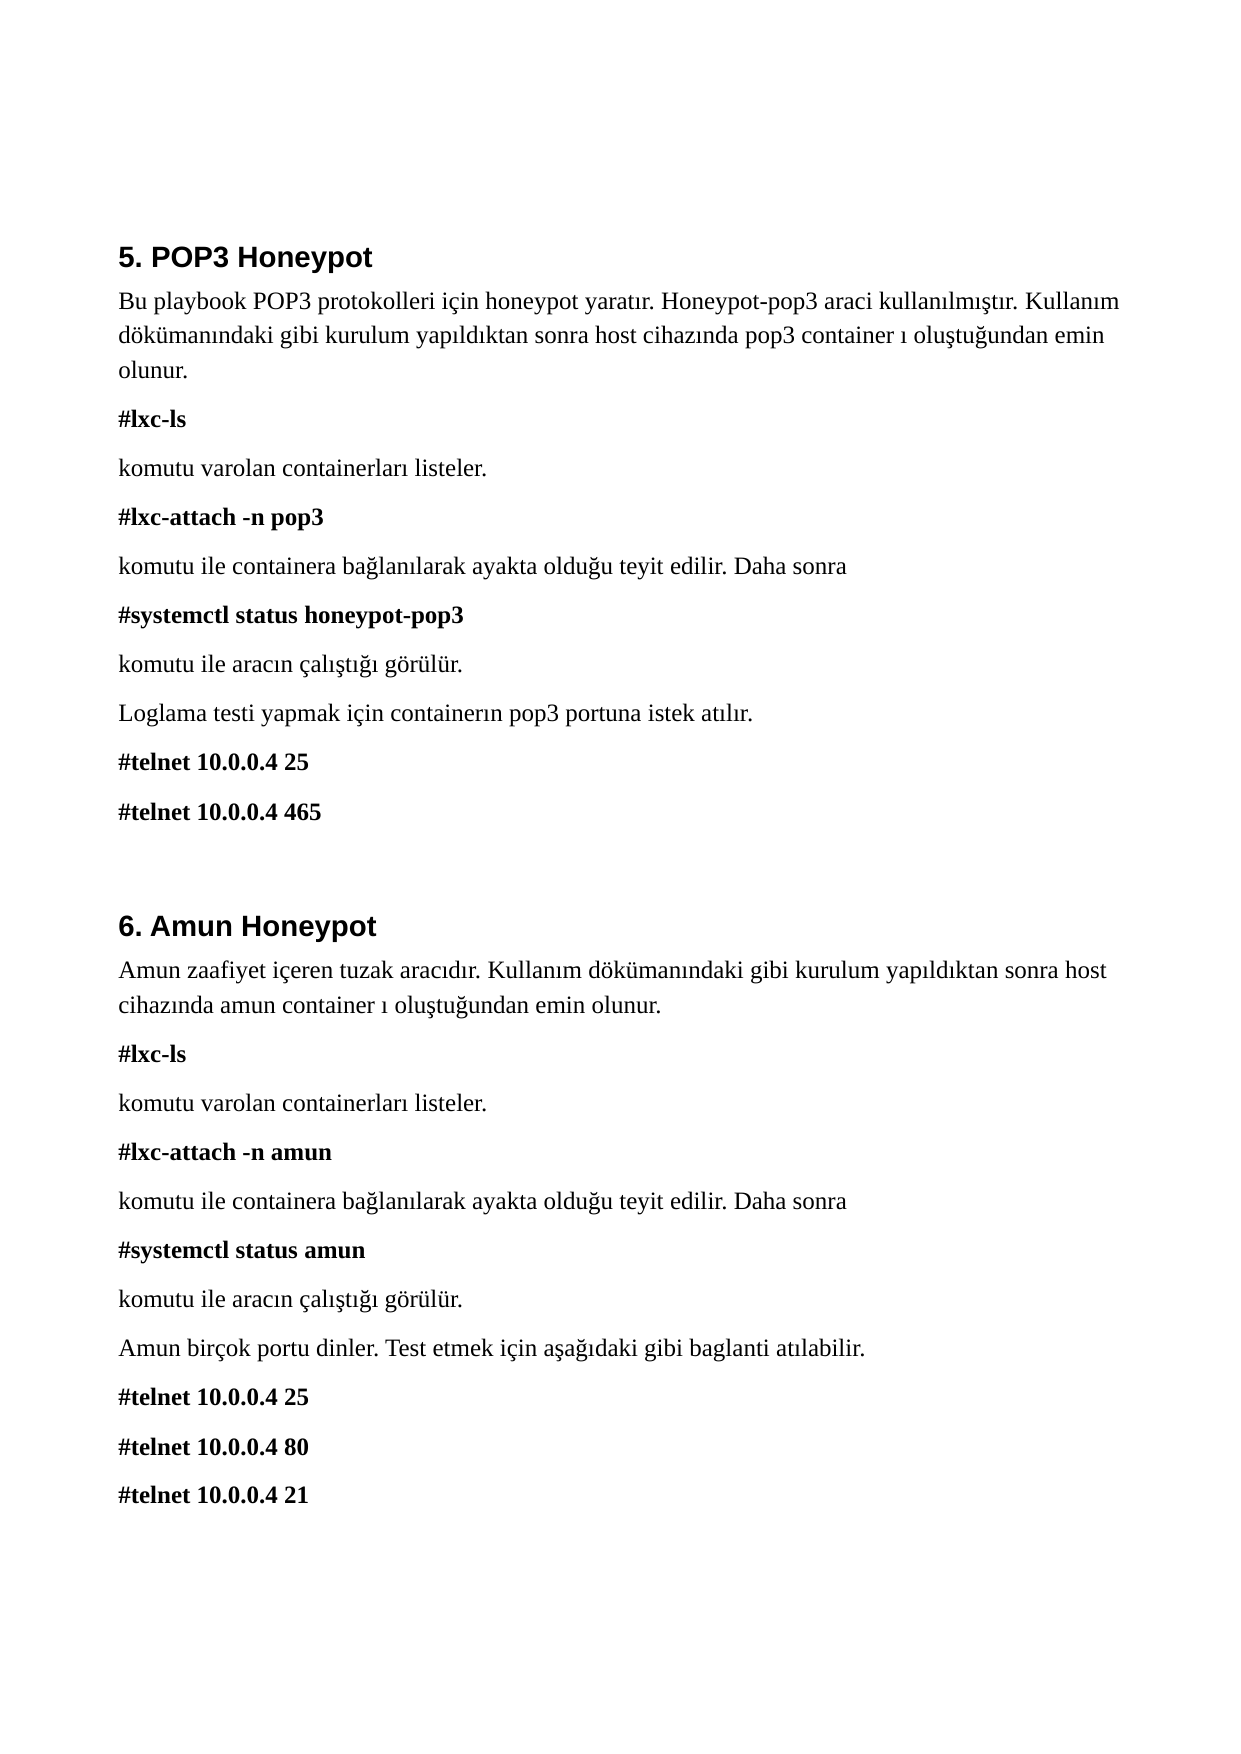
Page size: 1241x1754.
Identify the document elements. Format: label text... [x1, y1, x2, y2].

text #lxc-attach -n pop3 [118, 502, 1122, 531]
text #telnet 10.0.0.4 25 [118, 1382, 1122, 1411]
text #lxc-attach -n amun [118, 1137, 1122, 1166]
subtitle 6. Amun Honeypot [118, 909, 1122, 943]
text Loglama testi yapmak için containerın pop3 portuna istek atılır. [118, 698, 1122, 727]
text Amun zaafiyet içeren tuzak aracıdır. Kullanım dökümanındaki gibi kurulum yapıldıktan sonra host cihazında amun container ı oluştuğundan emin olunur. [118, 956, 1122, 1019]
subtitle 5. POP3 Honeypot [118, 240, 1122, 273]
text #telnet 10.0.0.4 25 [118, 747, 1122, 776]
text #systemctl status amun [118, 1235, 1122, 1264]
text Amun birçok portu dinler. Test etmek için aşağıdaki gibi baglanti atılabilir. [118, 1333, 1122, 1362]
text komutu varolan containerları listeler. [118, 453, 1122, 482]
text Bu playbook POP3 protokolleri için honeypot yaratır. Honeypot-pop3 araci kullanılmıştır. Kullanım dökümanındaki gibi kurulum yapıldıktan sonra host cihazında pop3 container ı oluştuğundan emin olunur. [118, 286, 1122, 384]
text #telnet 10.0.0.4 80 [118, 1432, 1122, 1460]
text komutu ile containera bağlanılarak ayakta olduğu teyit edilir. Daha sonra [118, 551, 1122, 580]
text komutu ile aracın çalıştığı görülür. [118, 649, 1122, 678]
text #telnet 10.0.0.4 21 [118, 1481, 1122, 1509]
text #systemctl status honeypot-pop3 [118, 600, 1122, 629]
text #lxc-ls [118, 1039, 1122, 1068]
text #lxc-ls [118, 404, 1122, 433]
text komutu varolan containerları listeler. [118, 1088, 1122, 1117]
text komutu ile aracın çalıştığı görülür. [118, 1284, 1122, 1313]
text komutu ile containera bağlanılarak ayakta olduğu teyit edilir. Daha sonra [118, 1186, 1122, 1215]
text #telnet 10.0.0.4 465 [118, 797, 1122, 825]
